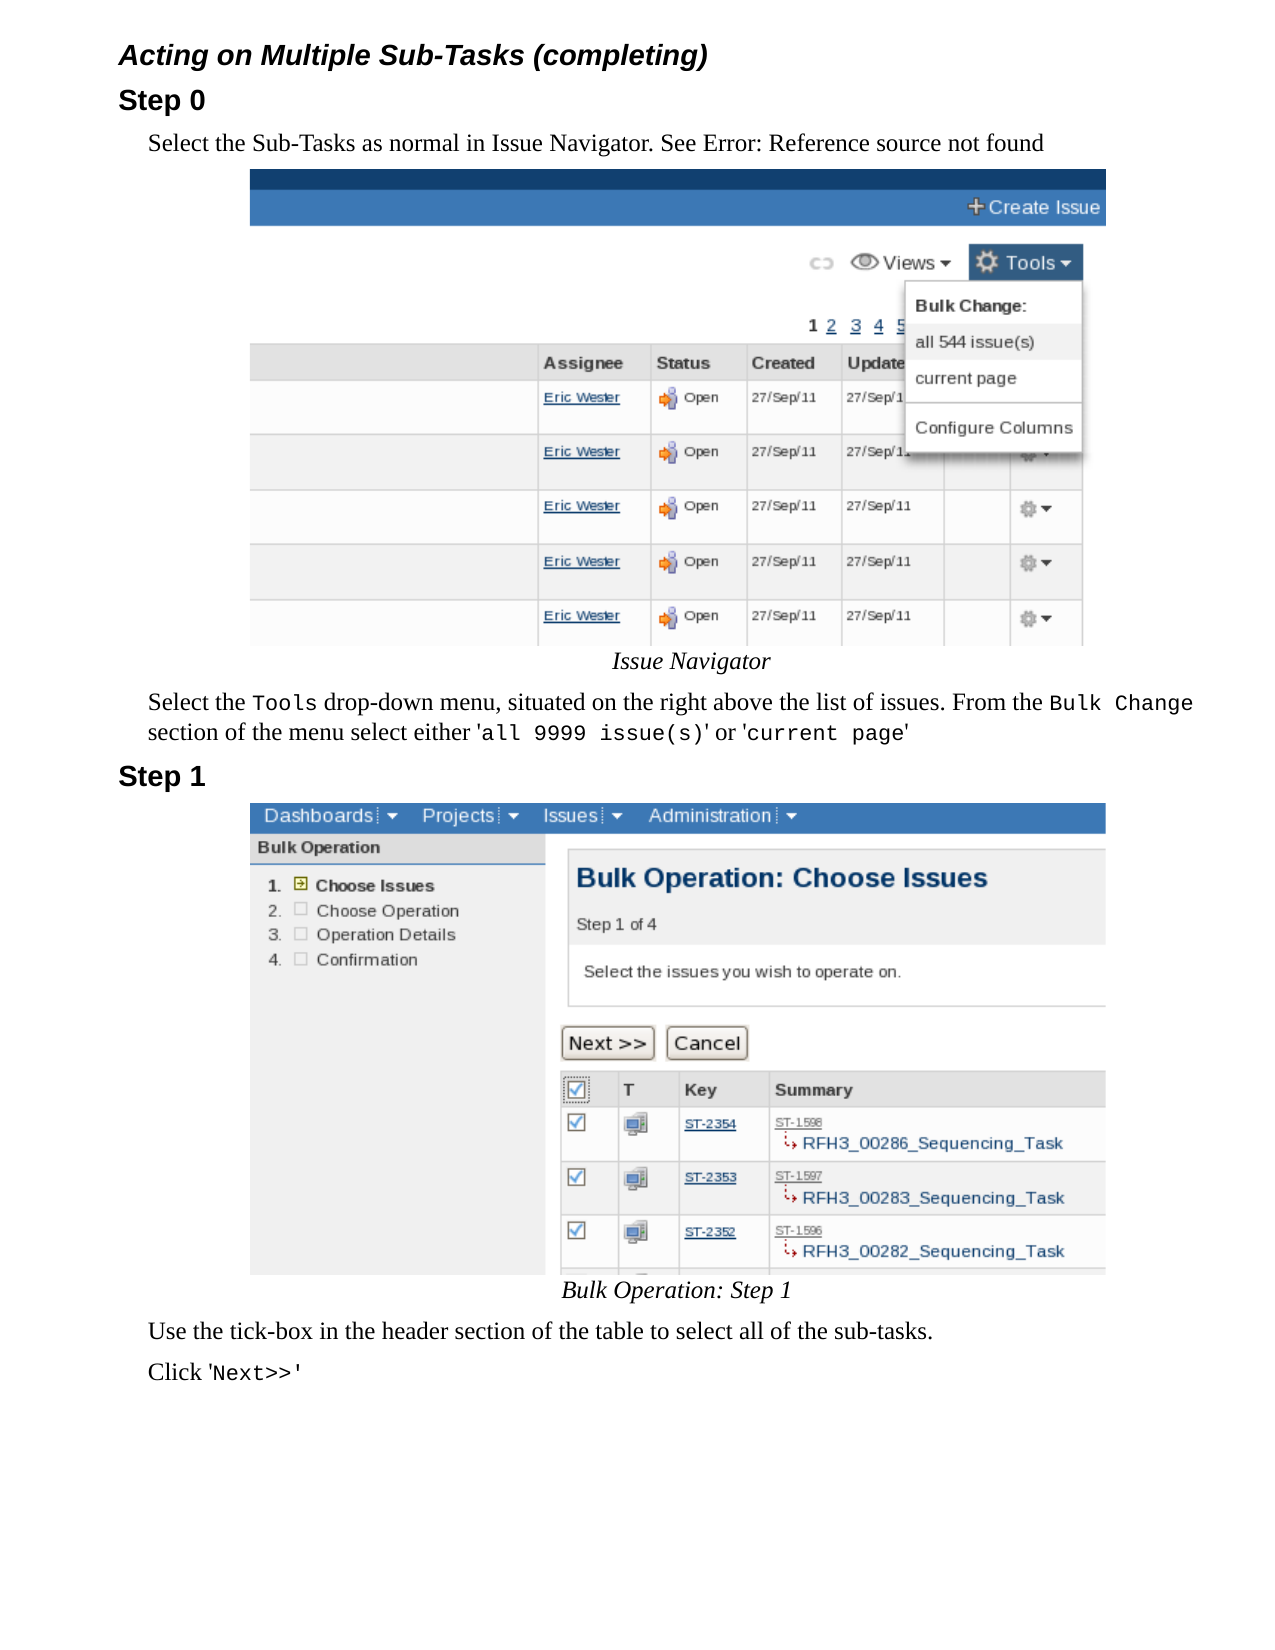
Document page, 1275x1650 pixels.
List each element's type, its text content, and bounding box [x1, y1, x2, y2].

table_cell Bulk Operation: Step 1 [118, 805, 1237, 1316]
table_header Acting on Multiple Sub-Tasks (completing) Step 0 Select the Sub-Tasks as normal in Issue Navigator. See Error: Reference source not found [118, 38, 1237, 170]
picture [249, 169, 1106, 646]
picture [250, 803, 1106, 1275]
table_cell Use the tick-box in the header section of the table to select all of the sub-tasks. Click 'Next>>' [118, 1316, 1237, 1400]
table_cell Select the Tools drop-down menu, situated on the right above the list of issues. From the Bulk Change section of the menu select either 'all 9999 issue(s)' or 'current page' Step 1 [118, 687, 1237, 803]
table_cell Issue Navigator [118, 170, 1237, 687]
